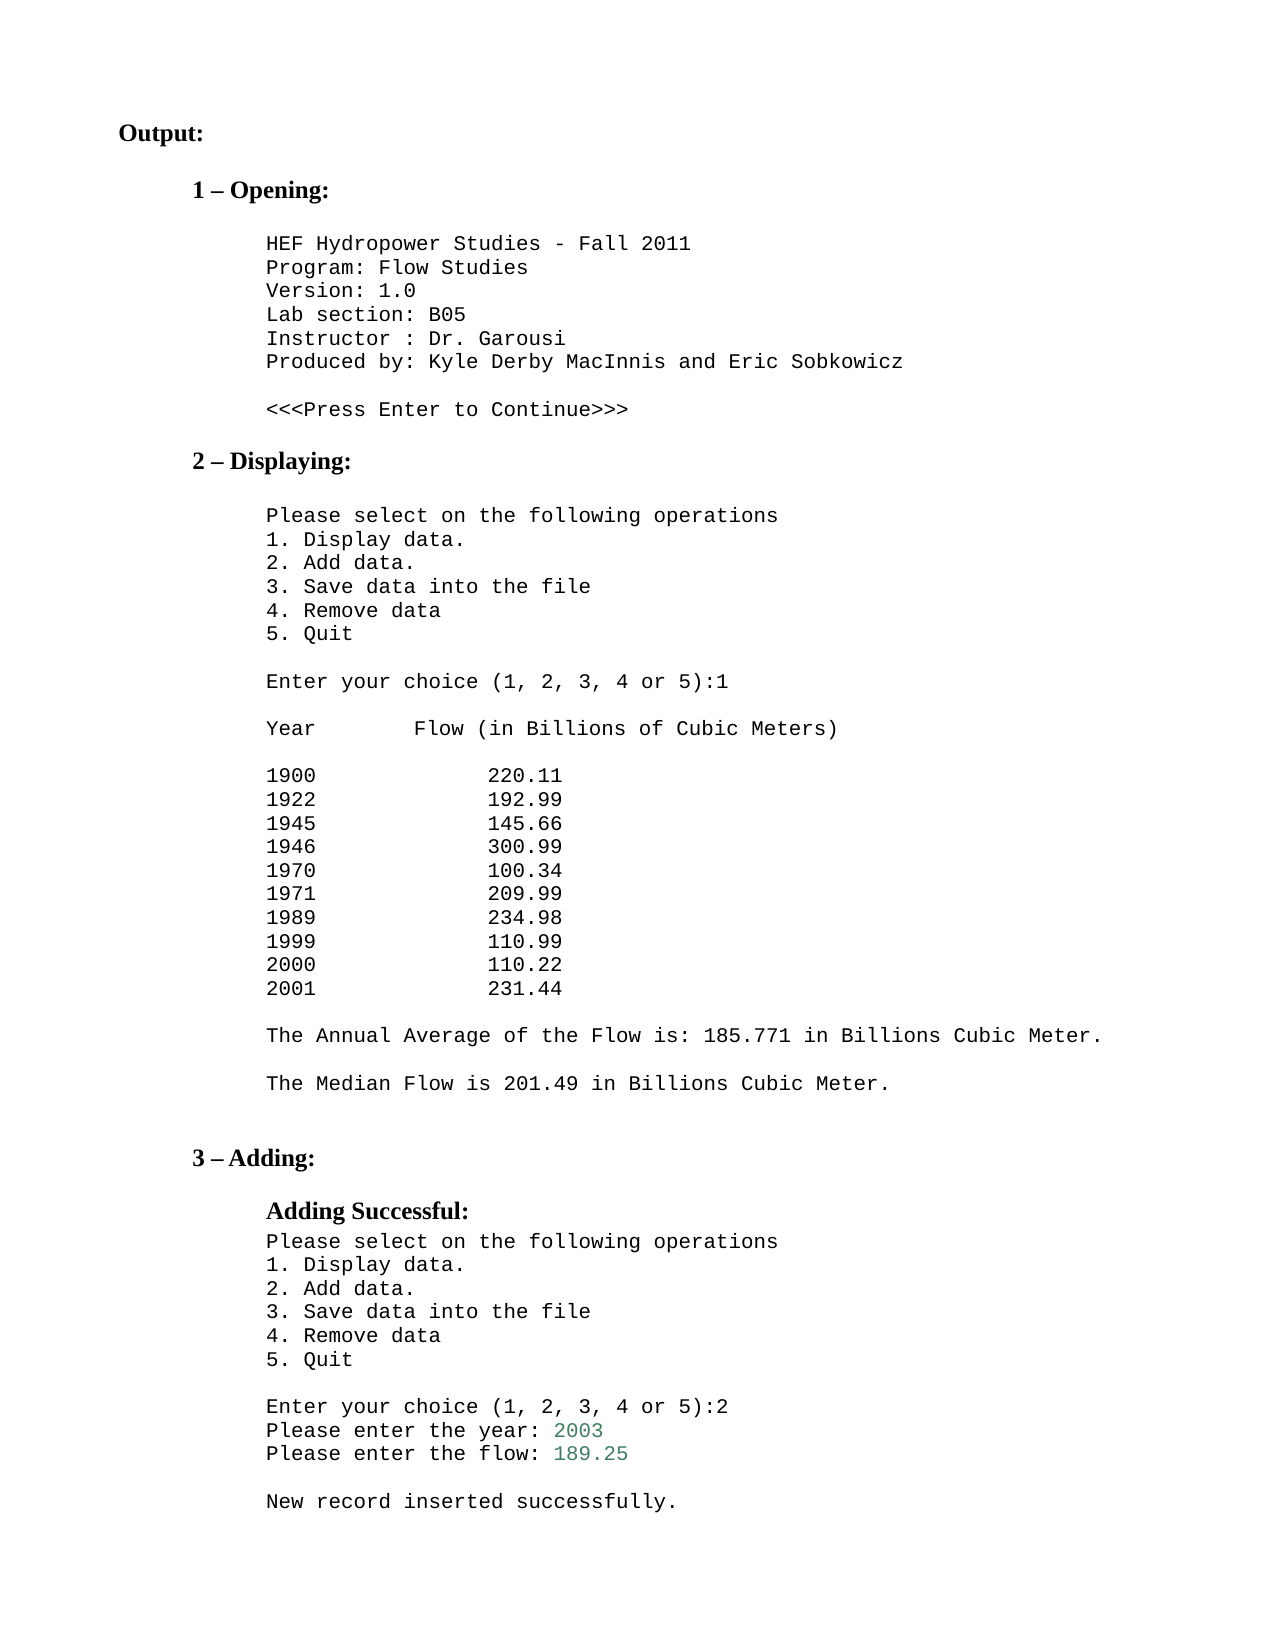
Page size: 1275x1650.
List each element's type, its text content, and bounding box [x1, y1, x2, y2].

text 4. Remove data [266, 600, 1157, 623]
text 1970 100.34 [266, 860, 1157, 883]
text Please select on the following operations [118, 1225, 1157, 1254]
text 5. Quit [266, 1349, 1157, 1372]
text 1946 300.99 [266, 836, 1157, 860]
text 2 – Displaying: [118, 446, 1157, 476]
text 3. Save data into the file [266, 1302, 1157, 1325]
text Output: [118, 118, 1157, 147]
text 1971 209.99 [266, 883, 1157, 907]
text 1. Display data. [266, 1254, 1157, 1278]
text Version: 1.0 [266, 280, 1157, 304]
text 3 – Adding: [118, 1143, 1157, 1172]
text Instructor : Dr. Garousi [266, 328, 1157, 351]
text Please enter the flow: 189.25 [266, 1443, 1157, 1467]
text 2000 110.22 [266, 954, 1157, 978]
text Lab section: B05 [266, 304, 1157, 328]
text 1 – Opening: [118, 176, 1157, 204]
text <<<Press Enter to Continue>>> [266, 399, 1157, 422]
text 1945 145.66 [266, 812, 1157, 836]
text The Annual Average of the Flow is: 185.771 in Billions Cubic Meter. [266, 1025, 1157, 1049]
text Adding Successful: [118, 1196, 1157, 1225]
text 4. Remove data [266, 1325, 1157, 1349]
text Enter your choice (1, 2, 3, 4 or 5):2 [266, 1396, 1157, 1420]
text Please select on the following operations [118, 499, 1157, 529]
text 2. Add data. [266, 1278, 1157, 1302]
text Produced by: Kyle Derby MacInnis and Eric Sobkowicz [266, 351, 1157, 375]
text 1. Display data. [266, 529, 1157, 552]
text The Median Flow is 201.49 in Billions Cubic Meter. [266, 1073, 1157, 1096]
text Enter your choice (1, 2, 3, 4 or 5):1 [266, 671, 1157, 694]
text 1999 110.99 [266, 931, 1157, 954]
text 1989 234.98 [266, 907, 1157, 931]
text 3. Save data into the file [266, 576, 1157, 600]
text 2. Add data. [266, 552, 1157, 576]
text 1900 220.11 [266, 765, 1157, 789]
text 5. Quit [266, 623, 1157, 647]
text Year Flow (in Billions of Cubic Meters) [266, 718, 1157, 742]
text 2001 231.44 [266, 978, 1157, 1002]
text HEF Hydropower Studies - Fall 2011 [266, 233, 1157, 257]
text 1922 192.99 [266, 789, 1157, 812]
text Program: Flow Studies [266, 257, 1157, 280]
text New record inserted successfully. [266, 1491, 1157, 1514]
text Please enter the year: 2003 [266, 1420, 1157, 1443]
